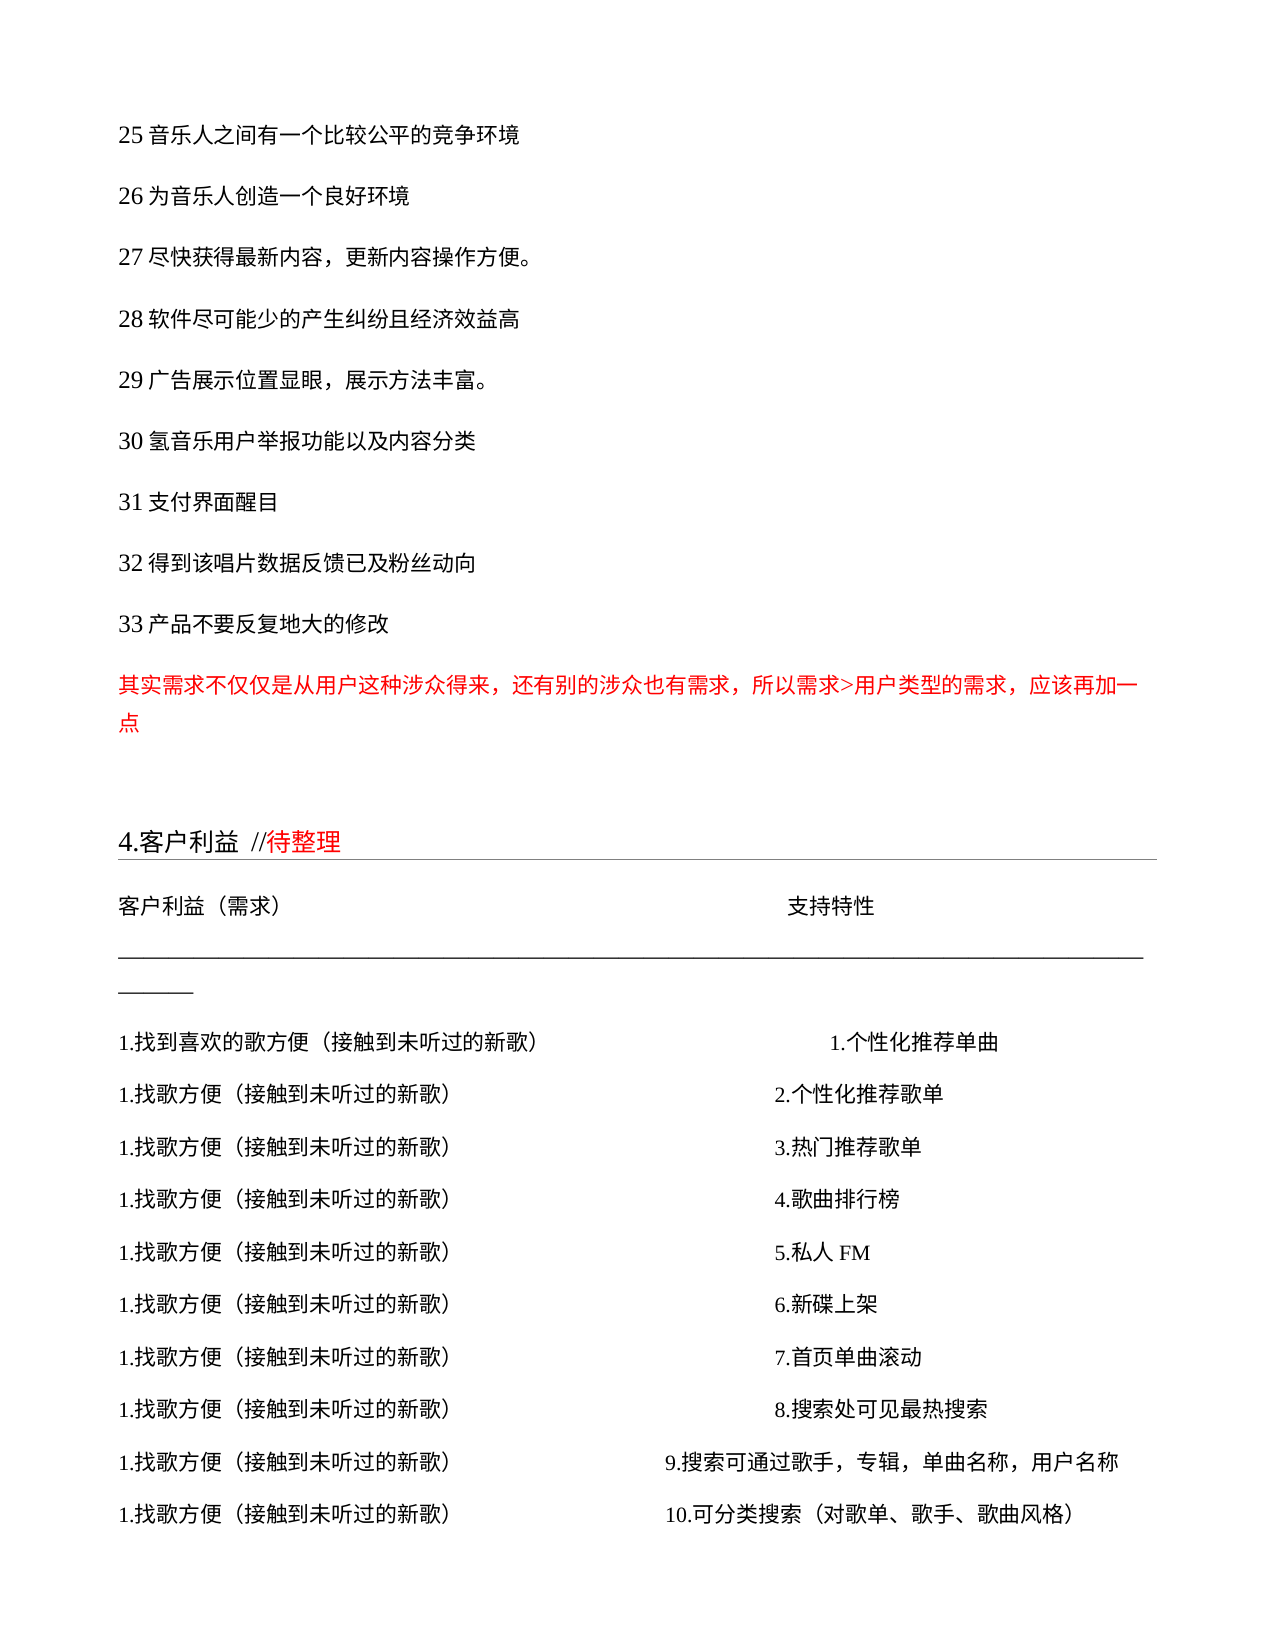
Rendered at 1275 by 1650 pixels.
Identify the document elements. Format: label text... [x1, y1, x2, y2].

text 25音乐人之间有一个比较公平的竞争环境 [118, 118, 1157, 150]
text 29广告展示位置显眼，展示方法丰富。 [118, 363, 1157, 394]
text 4.客户利益 //待整理 [118, 823, 1157, 859]
text 1.找歌方便（接触到未听过的新歌） 10.可分类搜索（对歌单、歌手、歌曲风格） [118, 1497, 1157, 1529]
text 30氢音乐用户举报功能以及内容分类 [118, 424, 1157, 456]
text 31支付界面醒目 [118, 485, 1157, 517]
text 1.找歌方便（接触到未听过的新歌） 3.热门推荐歌单 [118, 1130, 1157, 1162]
text 1.找到喜欢的歌方便（接触到未听过的新歌） 1.个性化推荐单曲 [118, 1025, 1157, 1057]
text ———————————————————————————————————————————— [118, 941, 1157, 1004]
text 33产品不要反复地大的修改 [118, 607, 1157, 639]
text 28软件尽可能少的产生纠纷且经济效益高 [118, 302, 1157, 333]
text 26为音乐人创造一个良好环境 [118, 179, 1157, 211]
text 1.找歌方便（接触到未听过的新歌） 9.搜索可通过歌手，专辑，单曲名称，用户名称 [118, 1445, 1157, 1477]
text 1.找歌方便（接触到未听过的新歌） 4.歌曲排行榜 [118, 1182, 1157, 1214]
text 客户利益（需求） 支持特性 [118, 889, 1157, 921]
text 27尽快获得最新内容，更新内容操作方便。 [118, 240, 1157, 272]
text 32得到该唱片数据反馈已及粉丝动向 [118, 546, 1157, 578]
text 1.找歌方便（接触到未听过的新歌） 5.私人FM [118, 1235, 1157, 1267]
text 1.找歌方便（接触到未听过的新歌） 7.首页单曲滚动 [118, 1340, 1157, 1372]
text 1.找歌方便（接触到未听过的新歌） 8.搜索处可见最热搜索 [118, 1392, 1157, 1424]
text 1.找歌方便（接触到未听过的新歌） 6.新碟上架 [118, 1287, 1157, 1319]
text 其实需求不仅仅是从用户这种涉众得来，还有别的涉众也有需求，所以需求>用户类型的需求，应该再加一点 [118, 668, 1157, 738]
text 1.找歌方便（接触到未听过的新歌） 2.个性化推荐歌单 [118, 1077, 1157, 1109]
